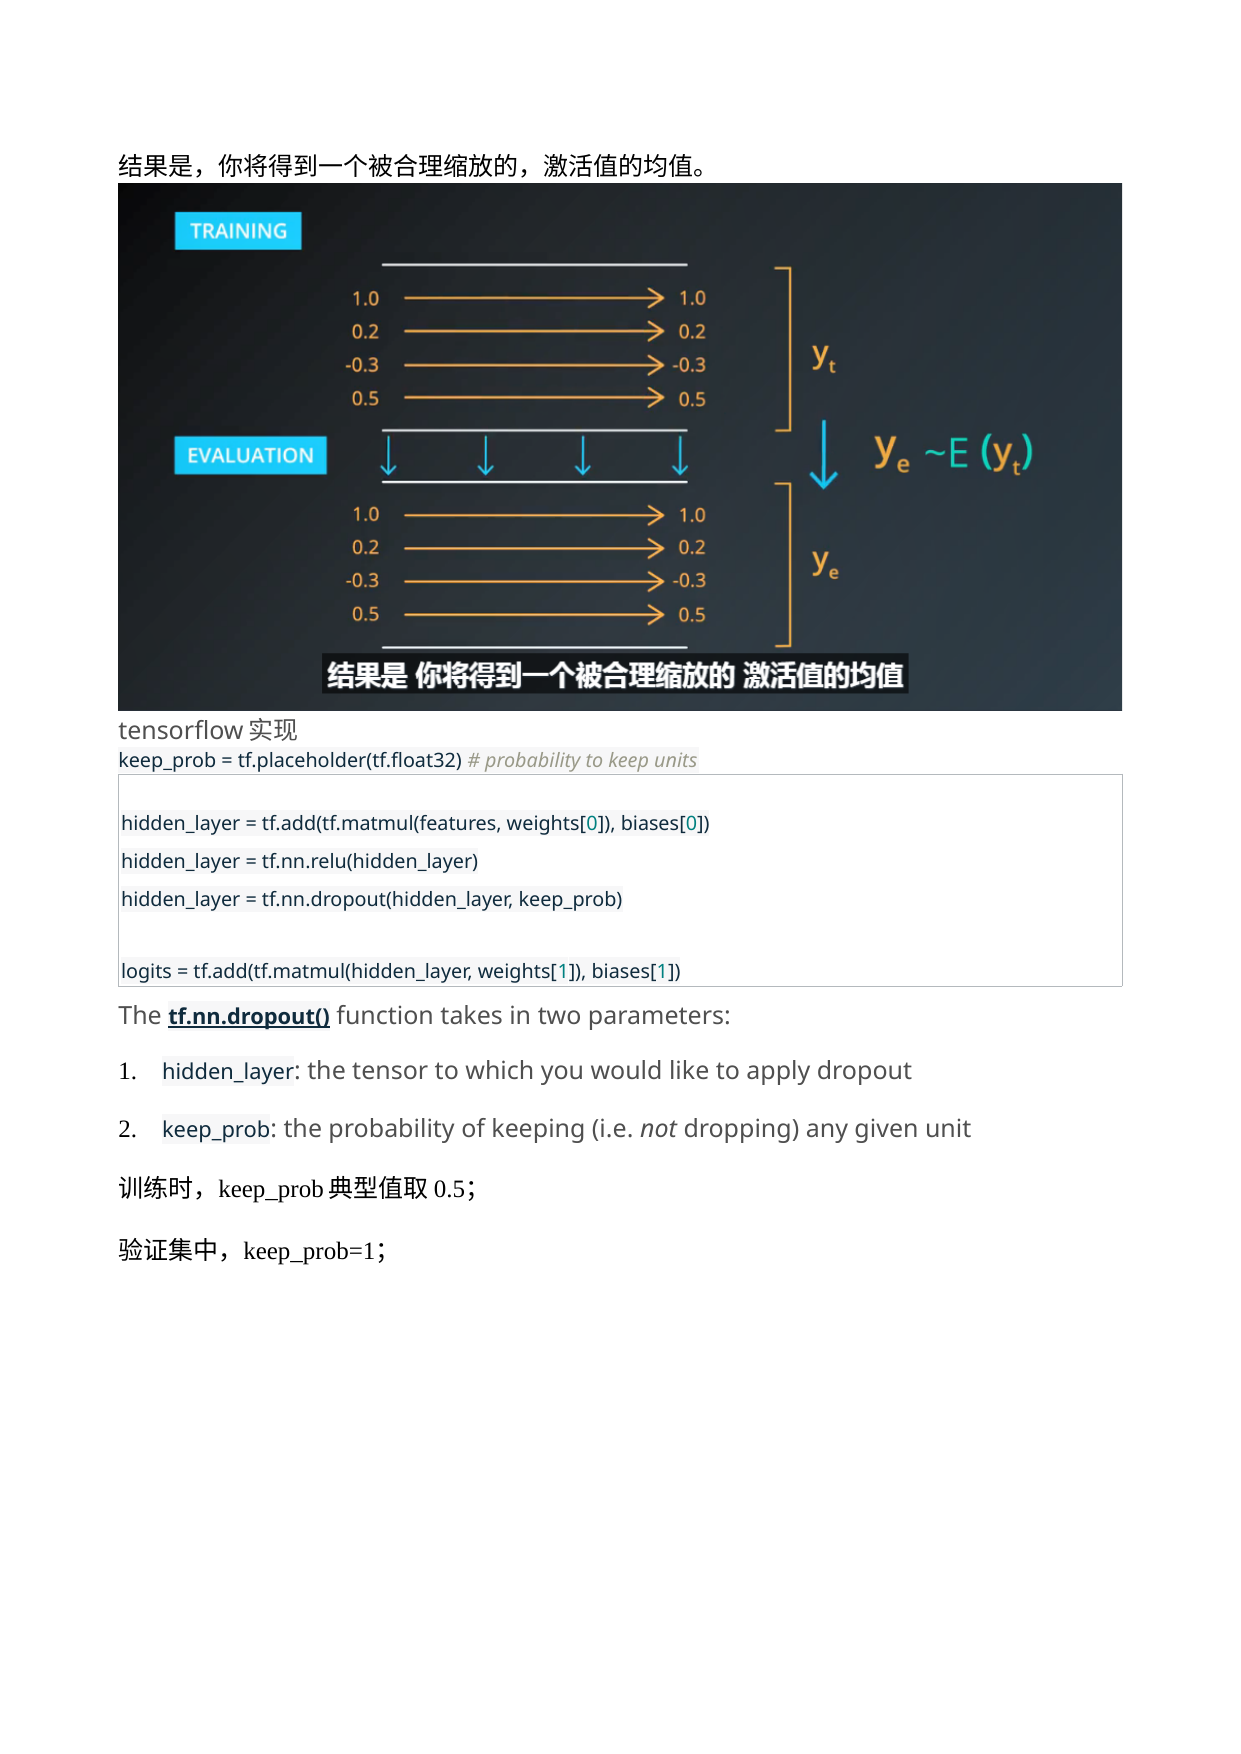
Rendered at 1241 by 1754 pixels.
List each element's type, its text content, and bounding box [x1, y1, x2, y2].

text The tf.nn.dropout() function takes in two parameters: [118, 997, 1122, 1032]
text 训练时，keep_prob典型值取0.5； [118, 1168, 1122, 1205]
text 验证集中，keep_prob=1； [118, 1230, 1122, 1266]
text 结果是，你将得到一个被合理缩放的，激活值的均值。 [118, 147, 1122, 183]
text hidden_layer = tf.nn.dropout(hidden_layer, keep_prob) [119, 883, 1122, 912]
text tensorflow实现 [118, 711, 1122, 747]
text logits = tf.add(tf.matmul(hidden_layer, weights[1]), biases[1]) [119, 954, 1122, 986]
text hidden_layer = tf.nn.relu(hidden_layer) [119, 845, 1122, 874]
list keep_prob: the probability of keeping (i.e. not dropping) any given unit [118, 1111, 1122, 1145]
list hidden_layer: the tensor to which you would like to apply dropout [118, 1053, 1122, 1087]
text hidden_layer = tf.add(tf.matmul(features, weights[0]), biases[0]) [119, 807, 1122, 836]
text keep_prob = tf.placeholder(tf.float32) # probability to keep units [118, 747, 1122, 773]
